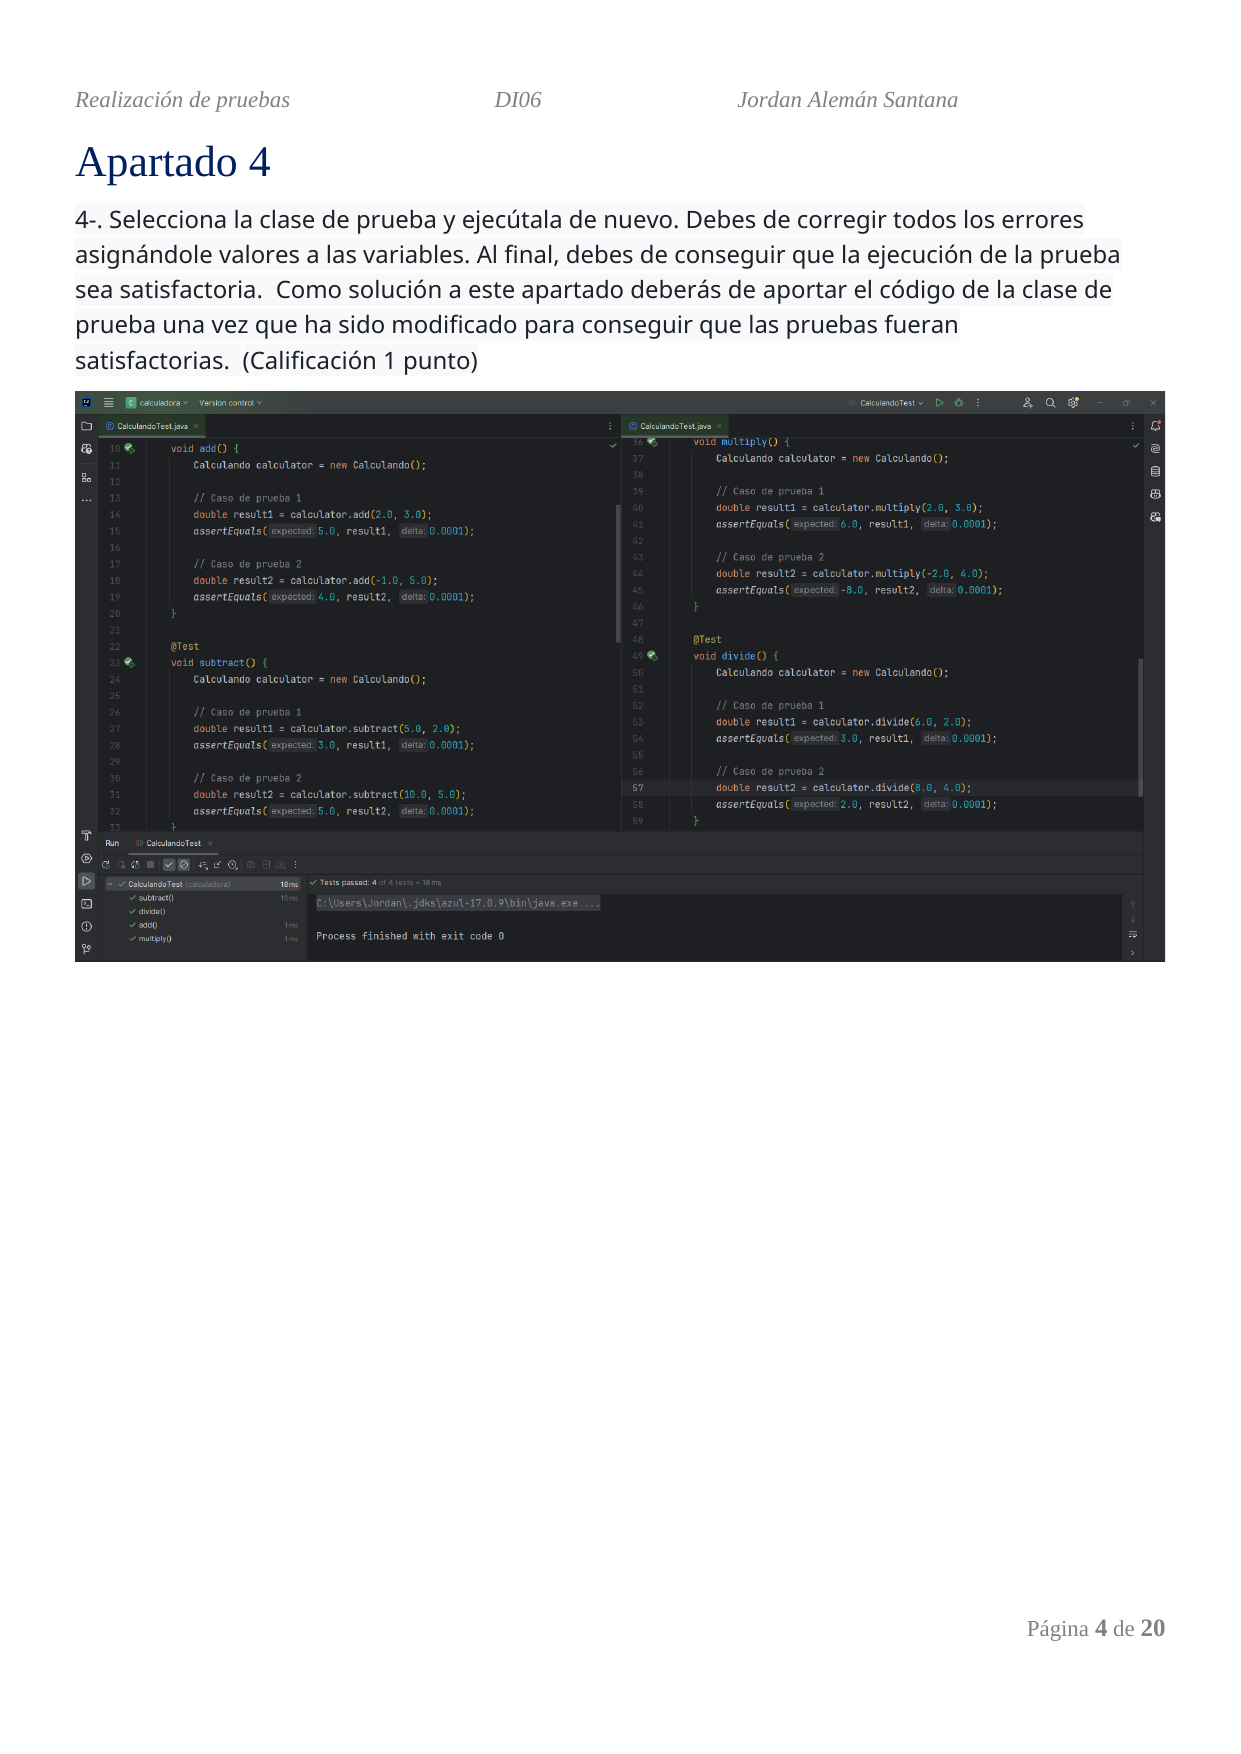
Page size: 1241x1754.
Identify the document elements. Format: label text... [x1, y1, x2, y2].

picture [75, 391, 1166, 962]
text 4-. Selecciona la clase de prueba y ejecútala de nuevo. Debes de corregir todos los errores asignándole valores a las variables. Al final, debes de conseguir que la ejecución de la prueba sea satisfactoria. Como solución a este apartado deberás de aportar el código de la clase de prueba una vez que ha sido modificado para conseguir que las pruebas fueran satisfactorias. (Calificación 1 punto) [75, 203, 1165, 376]
subtitle Apartado 4 [75, 136, 1165, 186]
